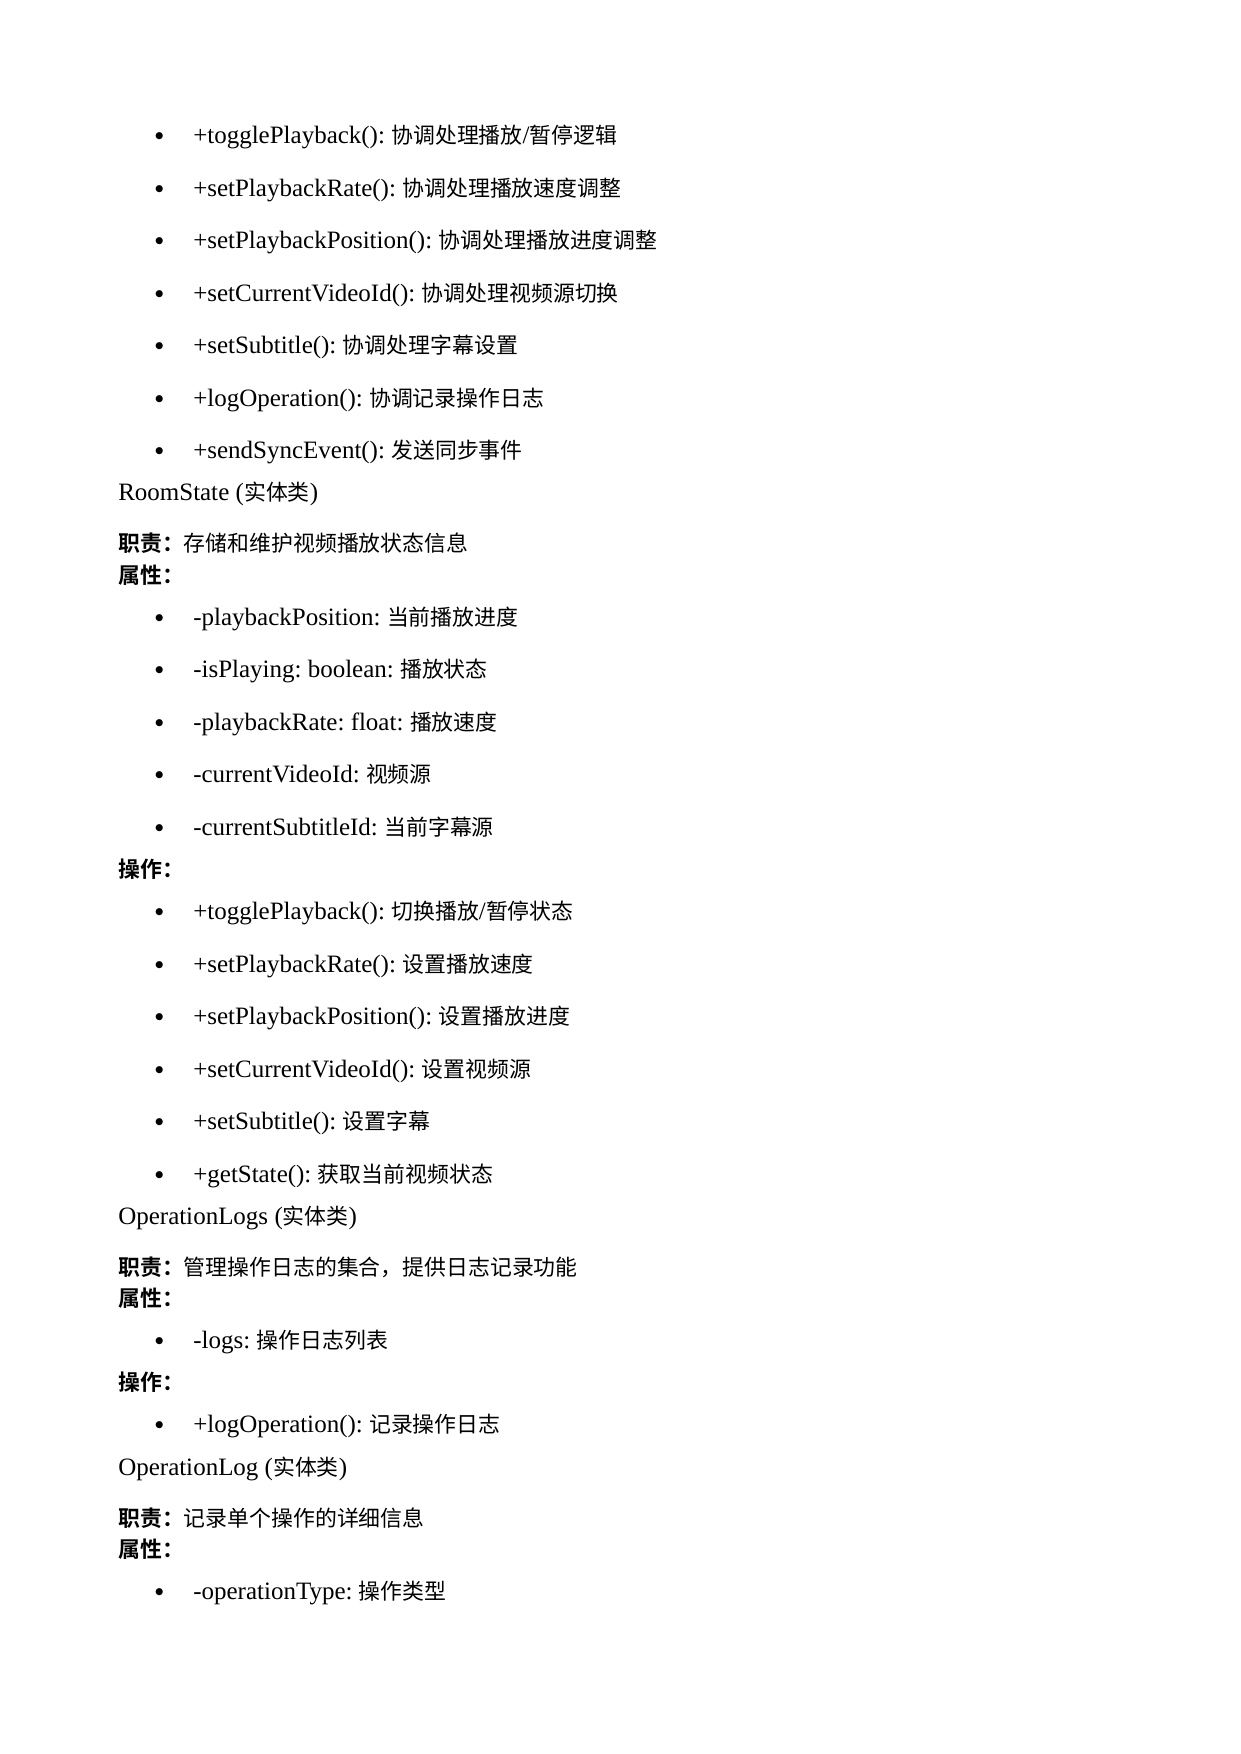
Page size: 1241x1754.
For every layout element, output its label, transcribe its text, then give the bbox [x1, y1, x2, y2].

text OperationLogs (实体类) [118, 1199, 1122, 1230]
list +togglePlayback(): 协调处理播放/暂停逻辑 [156, 118, 1122, 150]
list +setSubtitle(): 协调处理字幕设置 [156, 328, 1122, 360]
list +setCurrentVideoId(): 设置视频源 [156, 1052, 1122, 1083]
text 属性： [118, 1281, 1122, 1313]
list -isPlaying: boolean: 播放状态 [156, 652, 1122, 684]
list +setPlaybackPosition(): 协调处理播放进度调整 [156, 223, 1122, 255]
list -currentSubtitleId: 当前字幕源 [156, 810, 1122, 842]
text 属性： [118, 558, 1122, 589]
list -logs: 操作日志列表 [156, 1323, 1122, 1355]
text 职责：管理操作日志的集合，提供日志记录功能 [118, 1249, 1122, 1281]
list -operationType: 操作类型 [156, 1574, 1122, 1606]
list +setSubtitle(): 设置字幕 [156, 1104, 1122, 1136]
text 职责：存储和维护视频播放状态信息 [118, 526, 1122, 558]
text RoomState (实体类) [118, 475, 1122, 507]
list +togglePlayback(): 切换播放/暂停状态 [156, 894, 1122, 926]
text 职责：记录单个操作的详细信息 [118, 1501, 1122, 1532]
list +sendSyncEvent(): 发送同步事件 [156, 433, 1122, 465]
list +logOperation(): 协调记录操作日志 [156, 381, 1122, 412]
text 操作： [118, 852, 1122, 884]
text 属性： [118, 1532, 1122, 1564]
list +setPlaybackPosition(): 设置播放进度 [156, 999, 1122, 1031]
list +logOperation(): 记录操作日志 [156, 1407, 1122, 1439]
text 操作： [118, 1365, 1122, 1397]
list +getState(): 获取当前视频状态 [156, 1157, 1122, 1188]
list -playbackRate: float: 播放速度 [156, 705, 1122, 737]
list -currentVideoId: 视频源 [156, 757, 1122, 789]
text OperationLog (实体类) [118, 1449, 1122, 1481]
list +setCurrentVideoId(): 协调处理视频源切换 [156, 276, 1122, 307]
list -playbackPosition: 当前播放进度 [156, 600, 1122, 632]
list +setPlaybackRate(): 设置播放速度 [156, 947, 1122, 978]
list +setPlaybackRate(): 协调处理播放速度调整 [156, 171, 1122, 202]
